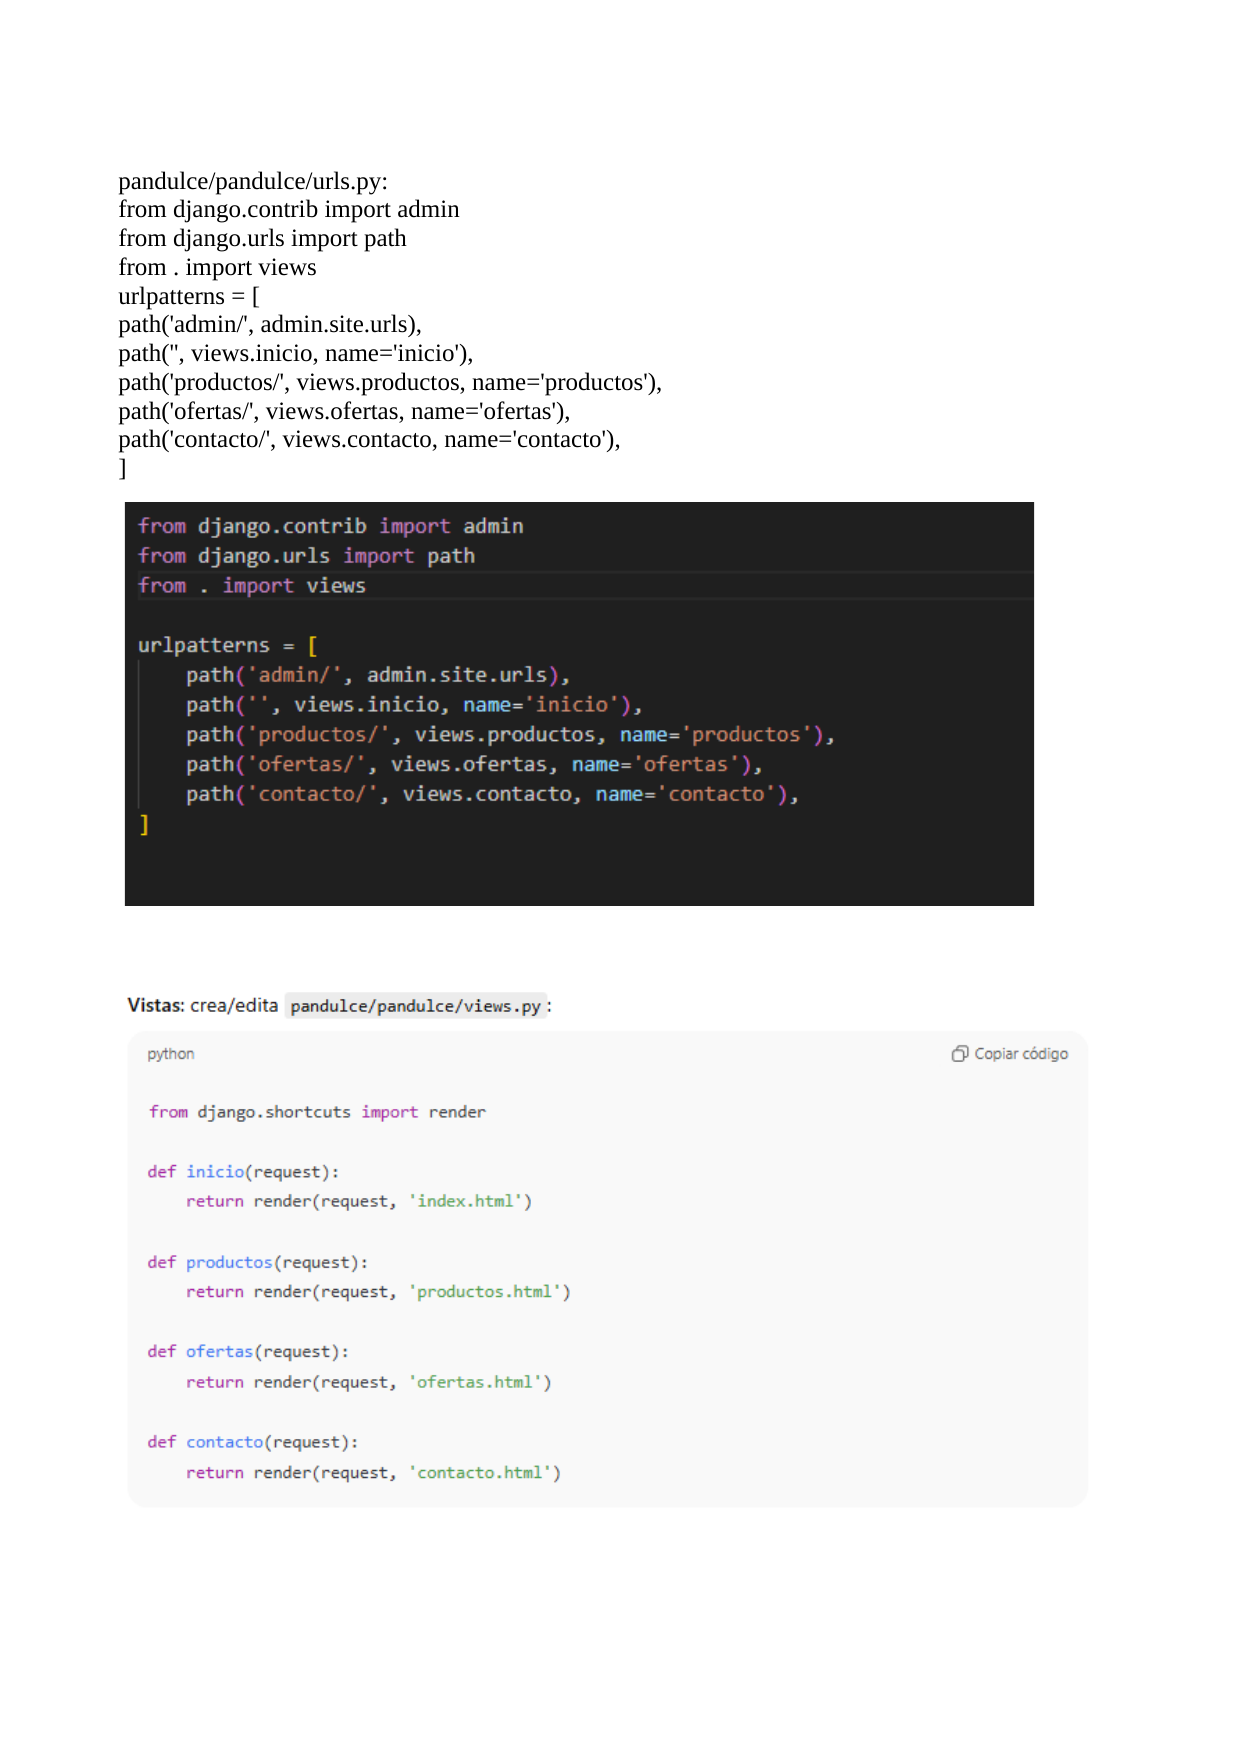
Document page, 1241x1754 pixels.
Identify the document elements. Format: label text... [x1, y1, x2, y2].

picture [124, 502, 1035, 906]
text from django.contrib import admin [118, 194, 1122, 223]
picture [118, 992, 1123, 1509]
text path('contacto/', views.contacto, name='contacto'), [118, 424, 1122, 453]
text path('ofertas/', views.ofertas, name='ofertas'), [118, 396, 1122, 424]
text path('productos/', views.productos, name='productos'), [118, 367, 1122, 396]
text urlpatterns = [ [118, 281, 1122, 309]
text path('admin/', admin.site.urls), [118, 309, 1122, 338]
text from . import views [118, 252, 1122, 281]
text pandulce/pandulce/urls.py: [118, 166, 1122, 194]
text path('', views.inicio, name='inicio'), [118, 338, 1122, 367]
text from django.urls import path [118, 223, 1122, 252]
text ] [118, 453, 1122, 482]
